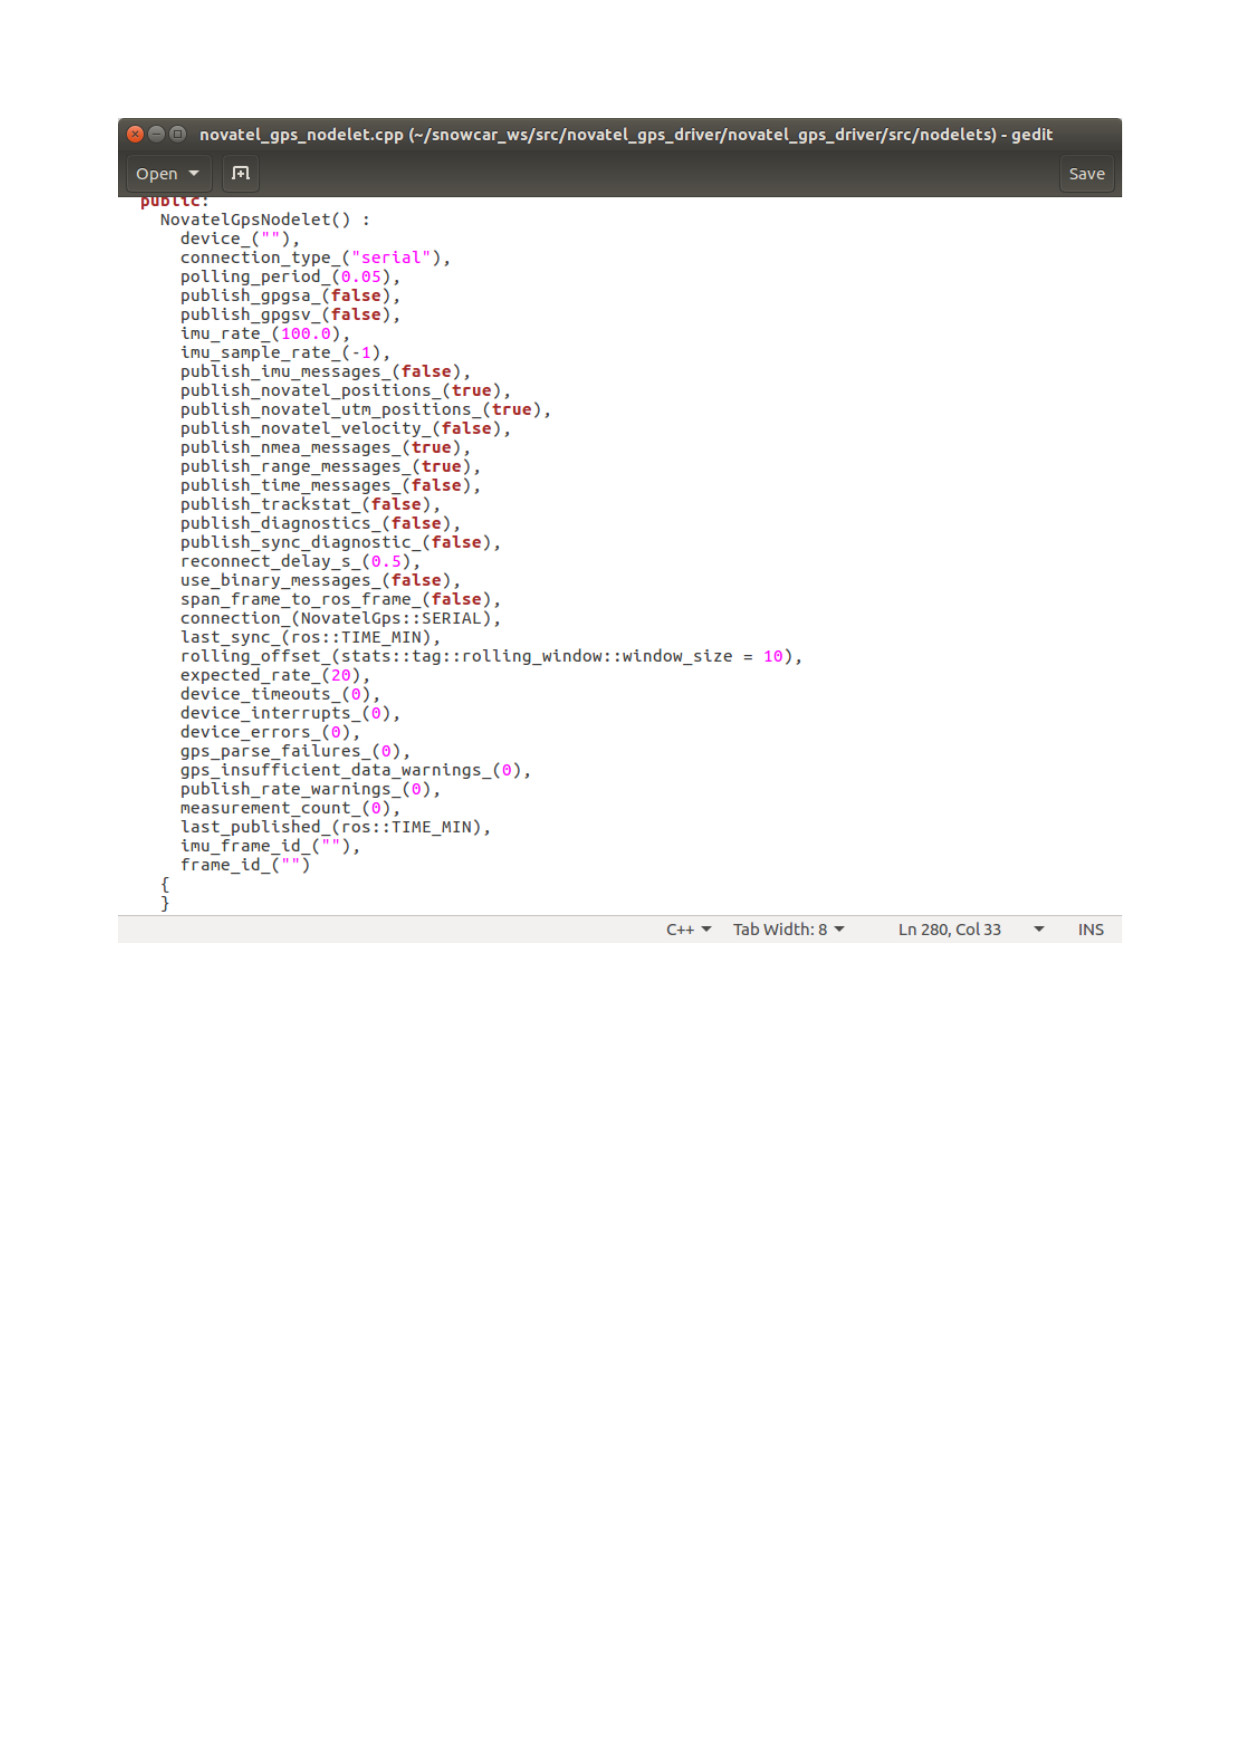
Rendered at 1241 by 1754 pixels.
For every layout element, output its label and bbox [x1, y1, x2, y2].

picture [118, 118, 1123, 943]
